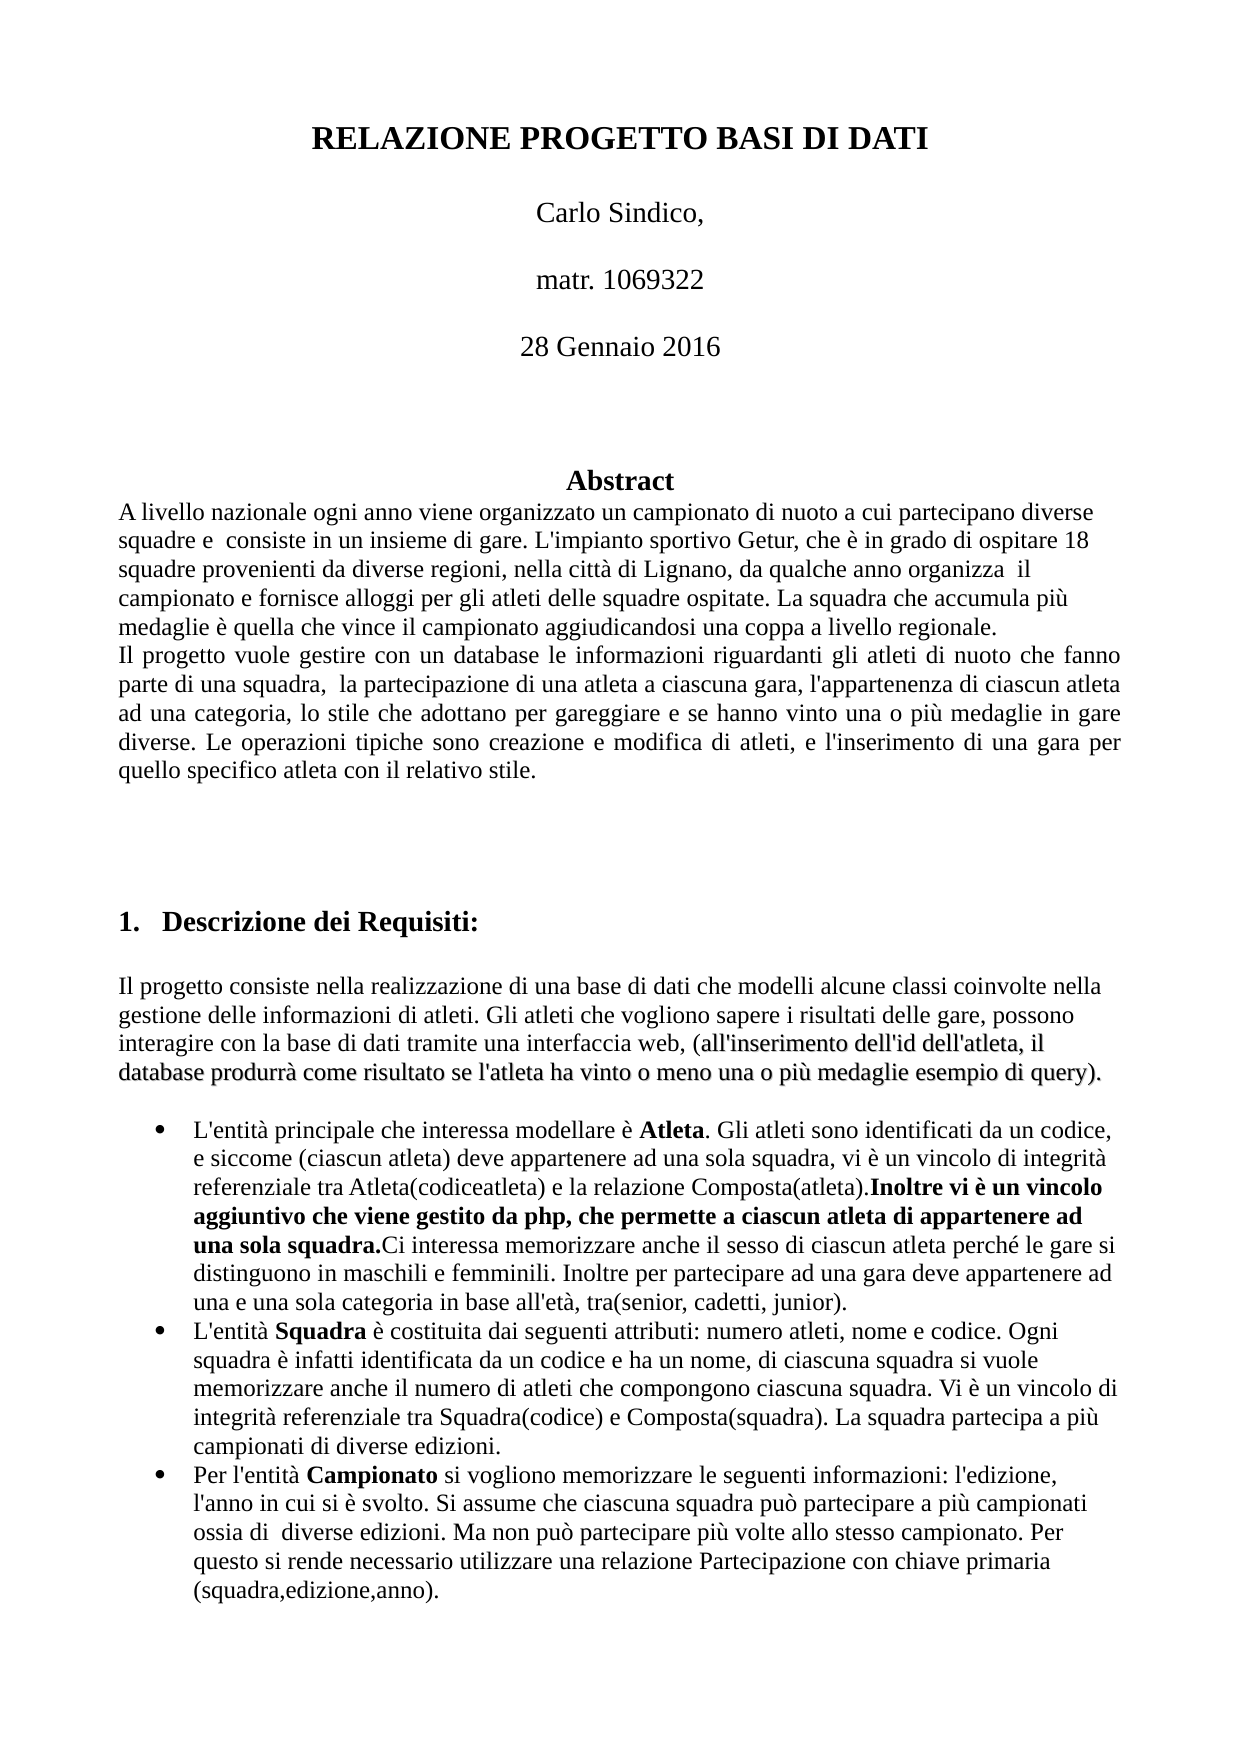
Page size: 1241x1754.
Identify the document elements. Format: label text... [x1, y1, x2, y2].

list Per l'entità Campionato si vogliono memorizzare le seguenti informazioni: l'edizione, l'anno in cui si è svolto. Si assume che ciascuna squadra può partecipare a più campionati ossia di diverse edizioni. Ma non può partecipare più volte allo stesso campionato. Per questo si rende necessario utilizzare una relazione Partecipazione con chiave primaria (squadra,edizione,anno). [156, 1460, 1122, 1603]
text Il progetto vuole gestire con un database le informazioni riguardanti gli atleti di nuoto che fanno parte di una squadra, la partecipazione di una atleta a ciascuna gara, l'appartenenza di ciascun atleta ad una categoria, lo stile che adottano per gareggiare e se hanno vinto una o più medaglie in gare diverse. Le operazioni tipiche sono creazione e modifica di atleti, e l'inserimento di una gara per quello specifico atleta con il relativo stile. [118, 640, 1122, 784]
text RELAZIONE PROGETTO BASI DI DATI [118, 118, 1122, 156]
text A livello nazionale ogni anno viene organizzato un campionato di nuoto a cui partecipano diverse squadre e consiste in un insieme di gare. L'impianto sportivo Getur, che è in grado di ospitare 18 squadre provenienti da diverse regioni, nella città di Lignano, da qualche anno organizza il campionato e fornisce alloggi per gli atleti delle squadre ospitate. La squadra che accumula più medaglie è quella che vince il campionato aggiudicandosi una coppa a livello regionale. [118, 497, 1122, 640]
text Abstract [118, 463, 1122, 497]
text Carlo Sindico, [118, 195, 1122, 228]
list L'entità Squadra è costituita dai seguenti attributi: numero atleti, nome e codice. Ogni squadra è infatti identificata da un codice e ha un nome, di ciascuna squadra si vuole memorizzare anche il numero di atleti che compongono ciascuna squadra. Vi è un vincolo di integrità referenziale tra Squadra(codice) e Composta(squadra). La squadra partecipa a più campionati di diverse edizioni. [156, 1316, 1122, 1460]
text 28 Gennaio 2016 [118, 329, 1122, 362]
text Il progetto consiste nella realizzazione di una base di dati che modelli alcune classi coinvolte nella gestione delle informazioni di atleti. Gli atleti che vogliono sapere i risultati delle gare, possono interagire con la base di dati tramite una interfaccia web, (all'inserimento dell'id dell'atleta, il database produrrà come risultato se l'atleta ha vinto o meno una o più medaglie esempio di query). [118, 971, 1122, 1086]
text matr. 1069322 [118, 262, 1122, 295]
text 1. Descrizione dei Requisiti: [118, 904, 1122, 937]
list L'entità principale che interessa modellare è Atleta. Gli atleti sono identificati da un codice, e siccome (ciascun atleta) deve appartenere ad una sola squadra, vi è un vincolo di integrità referenziale tra Atleta(codiceatleta) e la relazione Composta(atleta).Inoltre vi è un vincolo aggiuntivo che viene gestito da php, che permette a ciascun atleta di appartenere ad una sola squadra.Ci interessa memorizzare anche il sesso di ciascun atleta perché le gare si distinguono in maschili e femminili. Inoltre per partecipare ad una gara deve appartenere ad una e una sola categoria in base all'età, tra(senior, cadetti, junior). [156, 1115, 1122, 1316]
